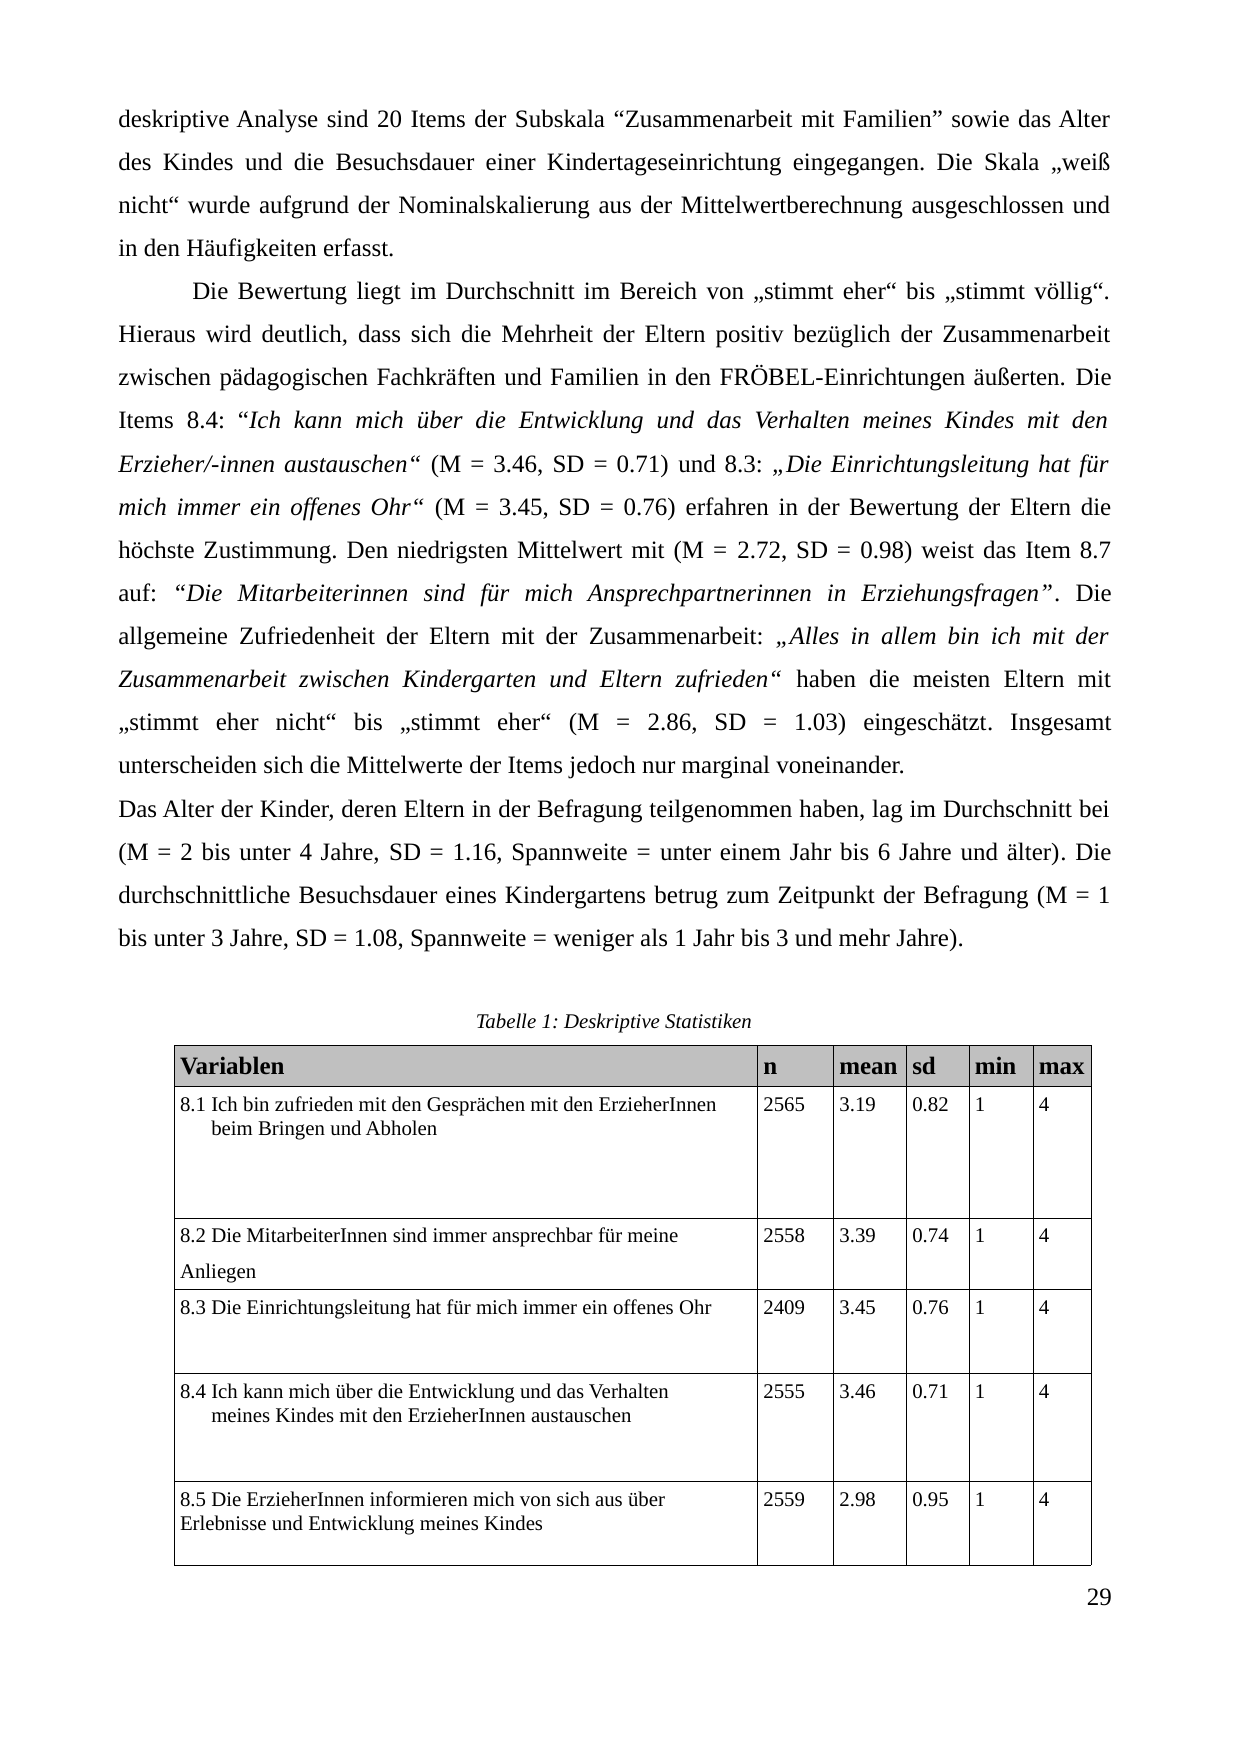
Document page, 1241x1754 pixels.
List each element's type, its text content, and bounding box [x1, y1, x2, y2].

table_cell 0.95 [907, 1482, 969, 1564]
table_cell 2559 [758, 1482, 833, 1564]
table_header Variablen [175, 1046, 757, 1086]
table_cell 1 [970, 1482, 1033, 1564]
table_cell 8.1 Ich bin zufrieden mit den Gesprächen mit den ErzieherInnen beim Bringen und Abholen [175, 1087, 757, 1218]
table_cell 2555 [758, 1374, 833, 1481]
table_header max [1034, 1046, 1091, 1086]
table_cell 8.3 Die Einrichtungsleitung hat für mich immer ein offenes Ohr [175, 1290, 757, 1373]
text deskriptive Analyse sind 20 Items der Subskala “Zusammenarbeit mit Familien” sowie das Alter des Kindes und die Besuchsdauer einer Kindertageseinrichtung eingegangen. Die Skala „weiß nicht“ wurde aufgrund der Nominalskalierung aus der Mittelwertberechnung ausgeschlossen und in den Häufigkeiten erfasst. [118, 104, 1111, 262]
table_cell 2565 [758, 1087, 833, 1218]
table_cell 3.45 [834, 1290, 906, 1373]
text Die Bewertung liegt im Durchschnitt im Bereich von „stimmt eher“ bis „stimmt völlig“. Hieraus wird deutlich, dass sich die Mehrheit der Eltern positiv bezüglich der Zusammenarbeit zwischen pädagogischen Fachkräften und Familien in den FRÖBEL-Einrichtungen äußerten. Die Items 8.4: “Ich kann mich über die Entwicklung und das Verhalten meines Kindes mit den Erzieher/-innen austauschen“ (M = 3.46, SD = 0.71) und 8.3: „Die Einrichtungsleitung hat für mich immer ein offenes Ohr“ (M = 3.45, SD = 0.76) erfahren in der Bewertung der Eltern die höchste Zustimmung. Den niedrigsten Mittelwert mit (M = 2.72, SD = 0.98) weist das Item 8.7 auf: “Die Mitarbeiterinnen sind für mich Ansprechpartnerinnen in Erziehungsfragen”. Die allgemeine Zufriedenheit der Eltern mit der Zusammenarbeit: „Alles in allem bin ich mit der Zusammenarbeit zwischen Kindergarten und Eltern zufrieden“ haben die meisten Eltern mit „stimmt eher nicht“ bis „stimmt eher“ (M = 2.86, SD = 1.03) eingeschätzt. Insgesamt unterscheiden sich die Mittelwerte der Items jedoch nur marginal voneinander. [118, 276, 1111, 779]
table_cell 0.76 [907, 1290, 969, 1373]
table_cell 4 [1034, 1219, 1091, 1289]
table_cell 1 [970, 1219, 1033, 1289]
table_cell 2.98 [834, 1482, 906, 1564]
table_cell 0.82 [907, 1087, 969, 1218]
table_cell 4 [1034, 1374, 1091, 1481]
table_cell 1 [970, 1290, 1033, 1373]
table_header mean [834, 1046, 906, 1086]
table_cell 0.74 [907, 1219, 969, 1289]
table_cell 2558 [758, 1219, 833, 1289]
table_header min [970, 1046, 1033, 1086]
table_cell 4 [1034, 1482, 1091, 1564]
table_header sd [907, 1046, 969, 1086]
table_cell 8.4 Ich kann mich über die Entwicklung und das Verhalten meines Kindes mit den ErzieherInnen austauschen [175, 1374, 757, 1481]
table_header n [758, 1046, 833, 1086]
table_cell 8.5 Die ErzieherInnen informieren mich von sich aus über Erlebnisse und Entwicklung meines Kindes [175, 1482, 757, 1564]
table_cell 1 [970, 1087, 1033, 1218]
table_cell 4 [1034, 1087, 1091, 1218]
table_cell 3.46 [834, 1374, 906, 1481]
table_cell 3.19 [834, 1087, 906, 1218]
table_cell 2409 [758, 1290, 833, 1373]
table_cell 8.2 Die MitarbeiterInnen sind immer ansprechbar für meine Anliegen [175, 1219, 757, 1289]
table_cell 1 [970, 1374, 1033, 1481]
table_cell 4 [1034, 1290, 1091, 1373]
table_cell 3.39 [834, 1219, 906, 1289]
text Tabelle 1: Deskriptive Statistiken [118, 1009, 1111, 1033]
text Das Alter der Kinder, deren Eltern in der Befragung teilgenommen haben, lag im Durchschnitt bei (M = 2 bis unter 4 Jahre, SD = 1.16, Spannweite = unter einem Jahr bis 6 Jahre und älter). Die durchschnittliche Besuchsdauer eines Kindergartens betrug zum Zeitpunkt der Befragung (M = 1 bis unter 3 Jahre, SD = 1.08, Spannweite = weniger als 1 Jahr bis 3 und mehr Jahre). [118, 794, 1111, 952]
table_cell 0.71 [907, 1374, 969, 1481]
